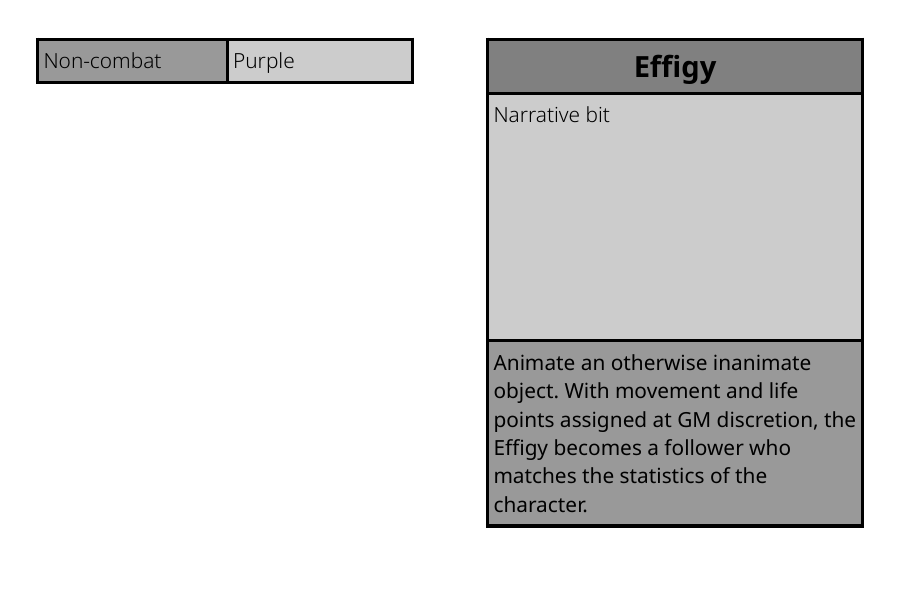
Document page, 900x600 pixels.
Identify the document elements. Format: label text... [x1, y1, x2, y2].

table_cell Narrative bit [489, 95, 861, 339]
table_cell Animate an otherwise inanimate object. With movement and life points assigned at GM discretion, the Effigy becomes a follower who matches the statistics of the character. [489, 342, 861, 524]
table_cell Non-combat [39, 41, 226, 81]
table_header Effigy [489, 41, 861, 92]
table_cell Purple [229, 41, 411, 81]
